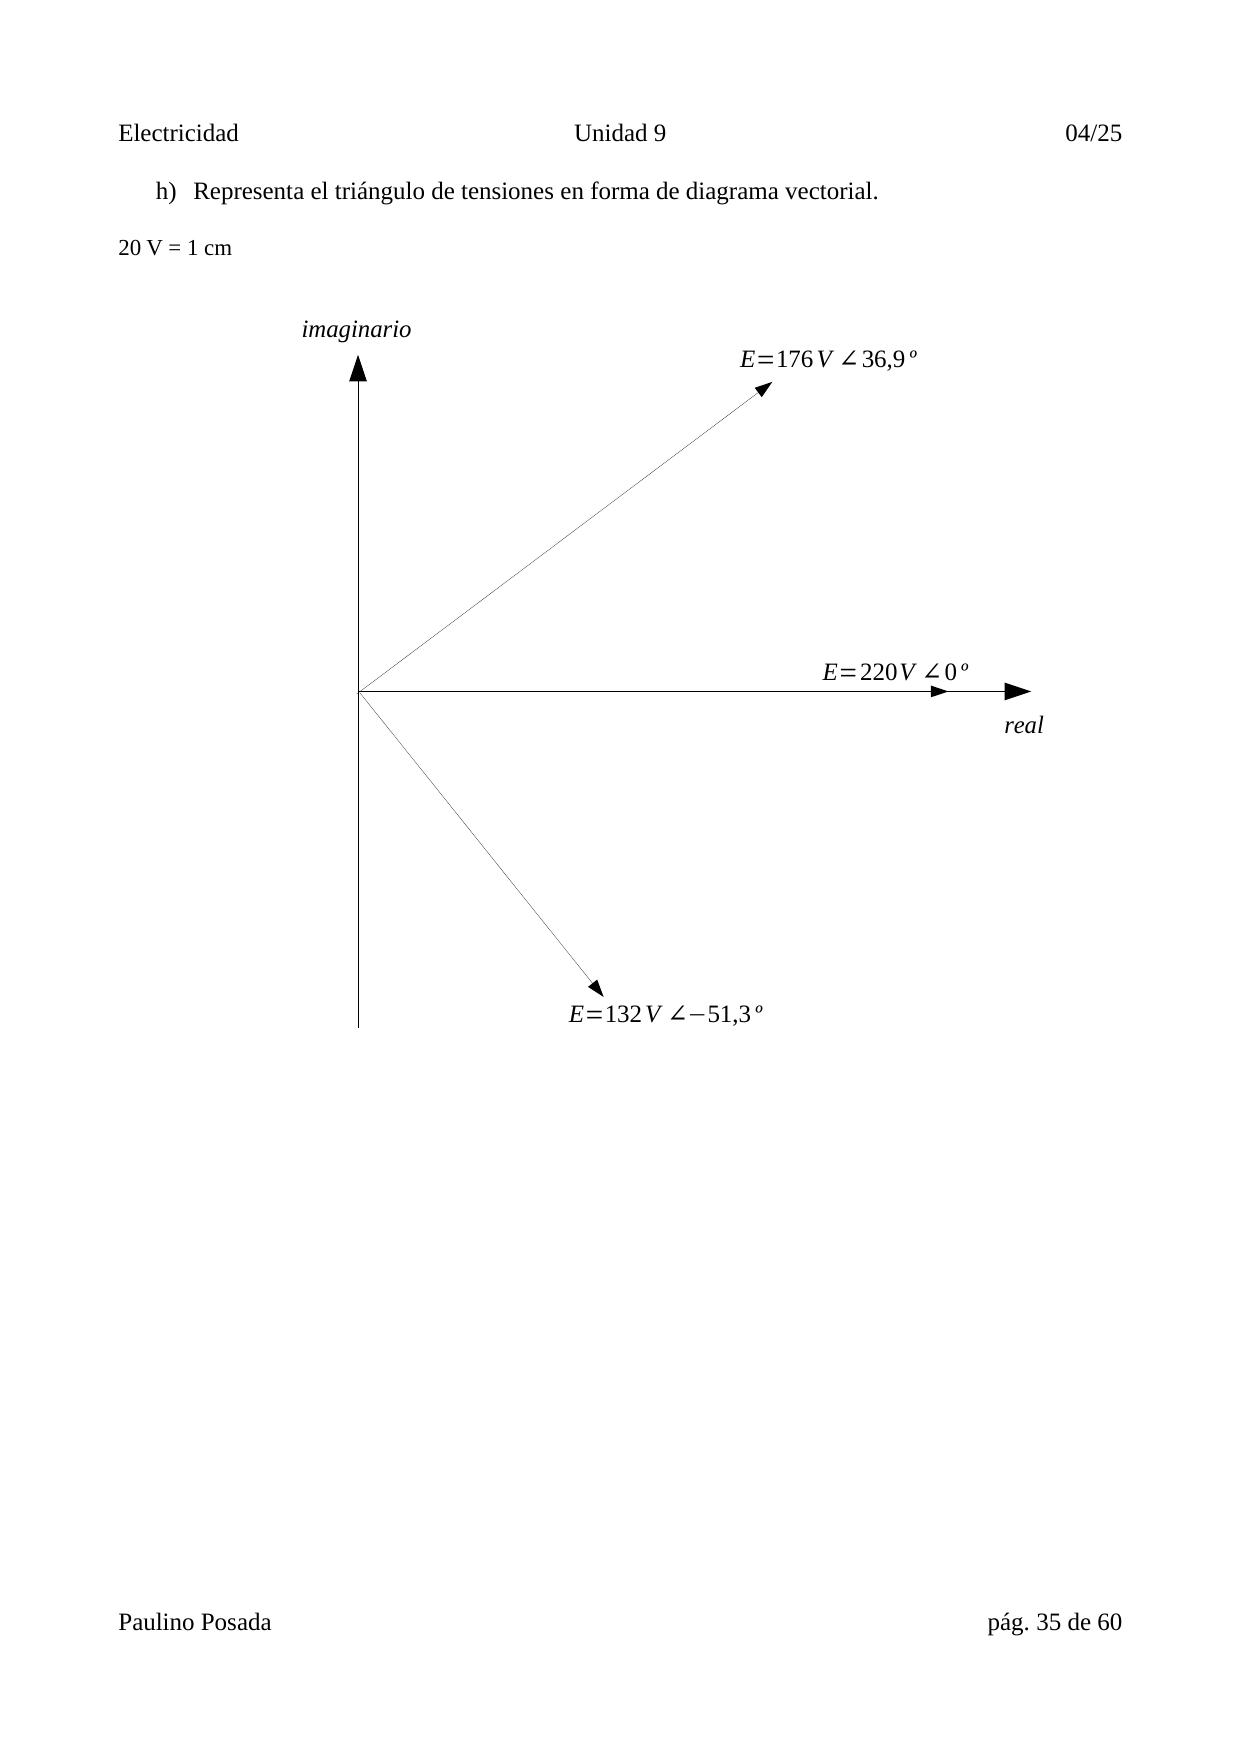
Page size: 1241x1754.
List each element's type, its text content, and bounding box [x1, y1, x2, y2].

text 20 V = 1 cm [118, 234, 1122, 260]
list Representa el triángulo de tensiones en forma de diagrama vectorial. [156, 176, 1122, 205]
